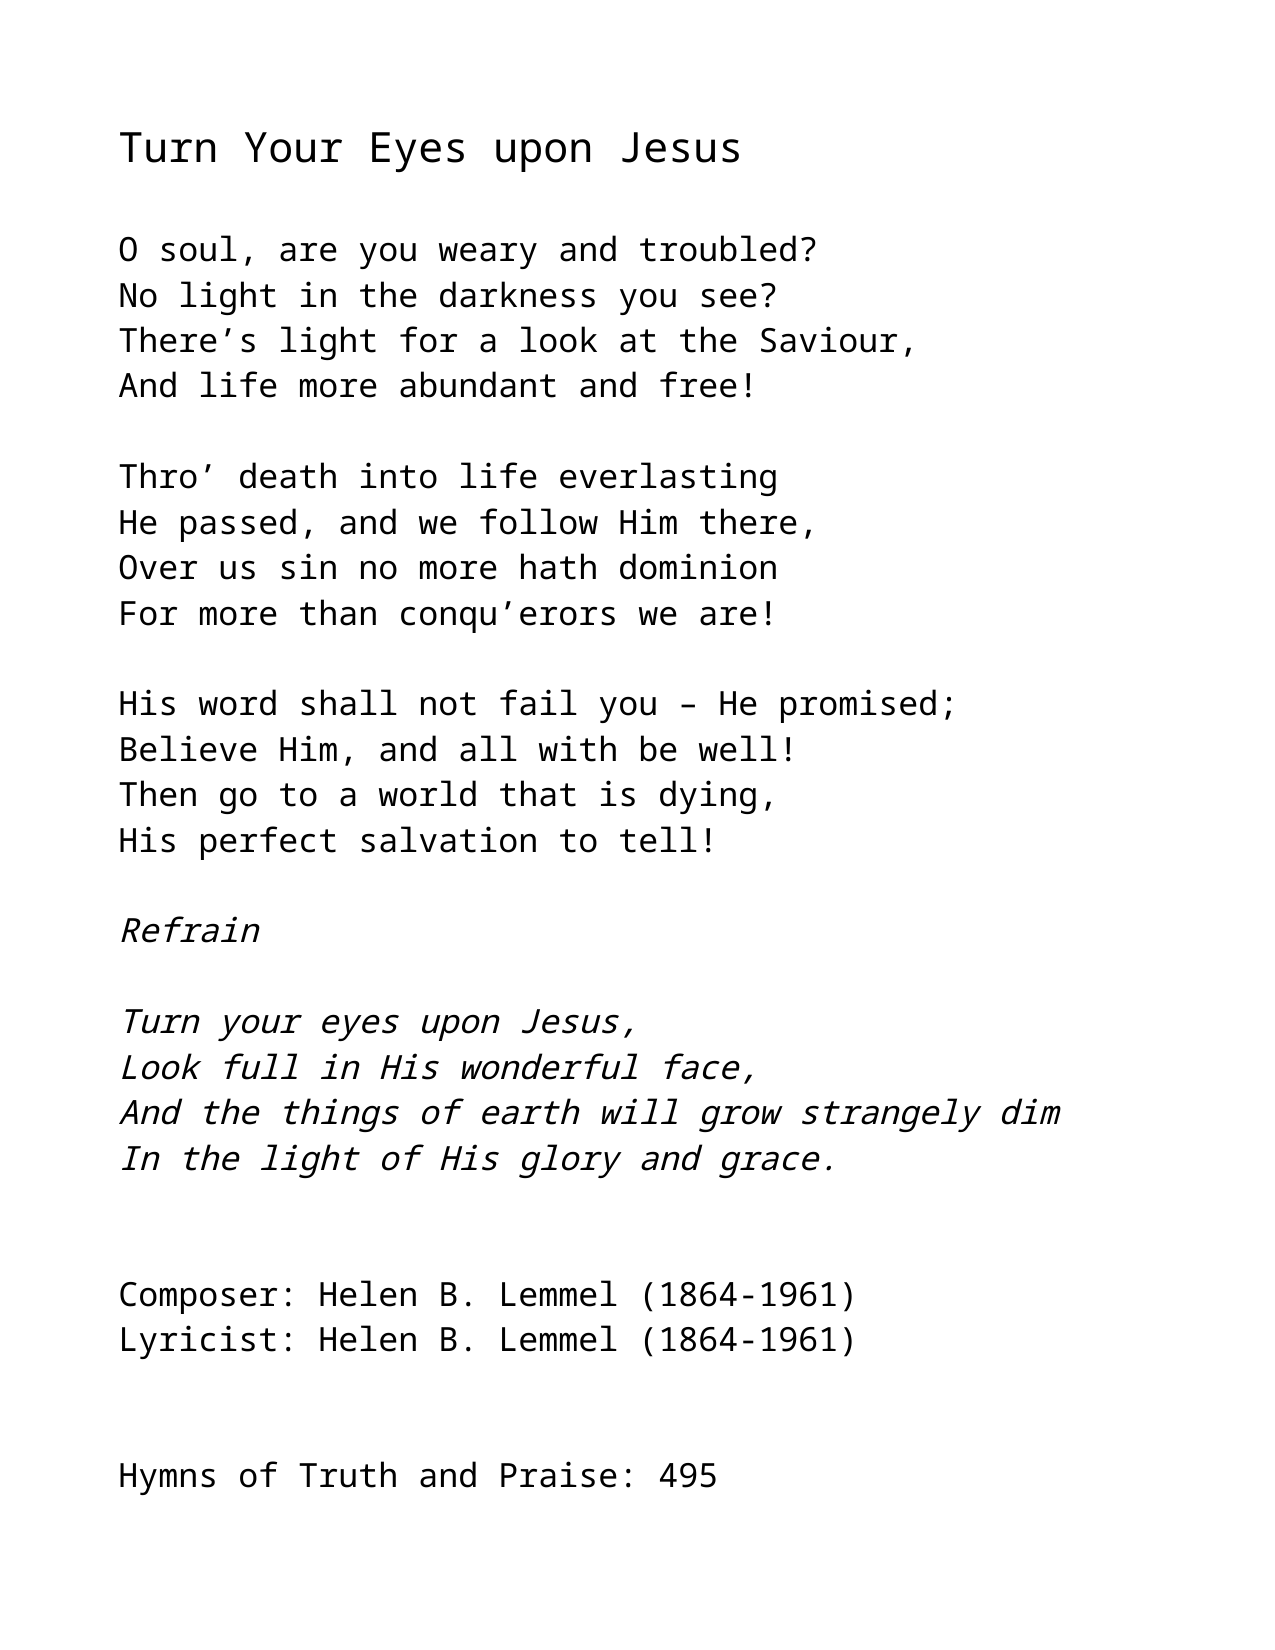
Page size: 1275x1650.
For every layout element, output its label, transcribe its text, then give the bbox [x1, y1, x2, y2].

text His word shall not fail you – He promised; [118, 680, 1157, 726]
text He passed, and we follow Him there, [118, 498, 1157, 544]
text Hymns of Truth and Praise: 495 [118, 1452, 1157, 1498]
text And the things of earth will grow strangely dim [118, 1089, 1157, 1134]
text Lyricist: Helen B. Lemmel (1864-1961) [118, 1316, 1157, 1361]
text And life more abundant and free! [118, 362, 1157, 408]
text Turn Your Eyes upon Jesus [118, 118, 1157, 175]
text Look full in His wonderful face, [118, 1043, 1157, 1089]
text His perfect salvation to tell! [118, 816, 1157, 862]
text Refrain [118, 907, 1157, 953]
text Over us sin no more hath dominion [118, 544, 1157, 589]
text Thro’ death into life everlasting [118, 453, 1157, 498]
text Composer: Helen B. Lemmel (1864-1961) [118, 1271, 1157, 1316]
text For more than conqu’erors we are! [118, 589, 1157, 635]
text There’s light for a look at the Saviour, [118, 317, 1157, 362]
text No light in the darkness you see? [118, 271, 1157, 317]
text Then go to a world that is dying, [118, 771, 1157, 816]
text In the light of His glory and grace. [118, 1134, 1157, 1180]
text Turn your eyes upon Jesus, [118, 998, 1157, 1043]
text Believe Him, and all with be well! [118, 726, 1157, 771]
text O soul, are you weary and troubled? [118, 226, 1157, 271]
